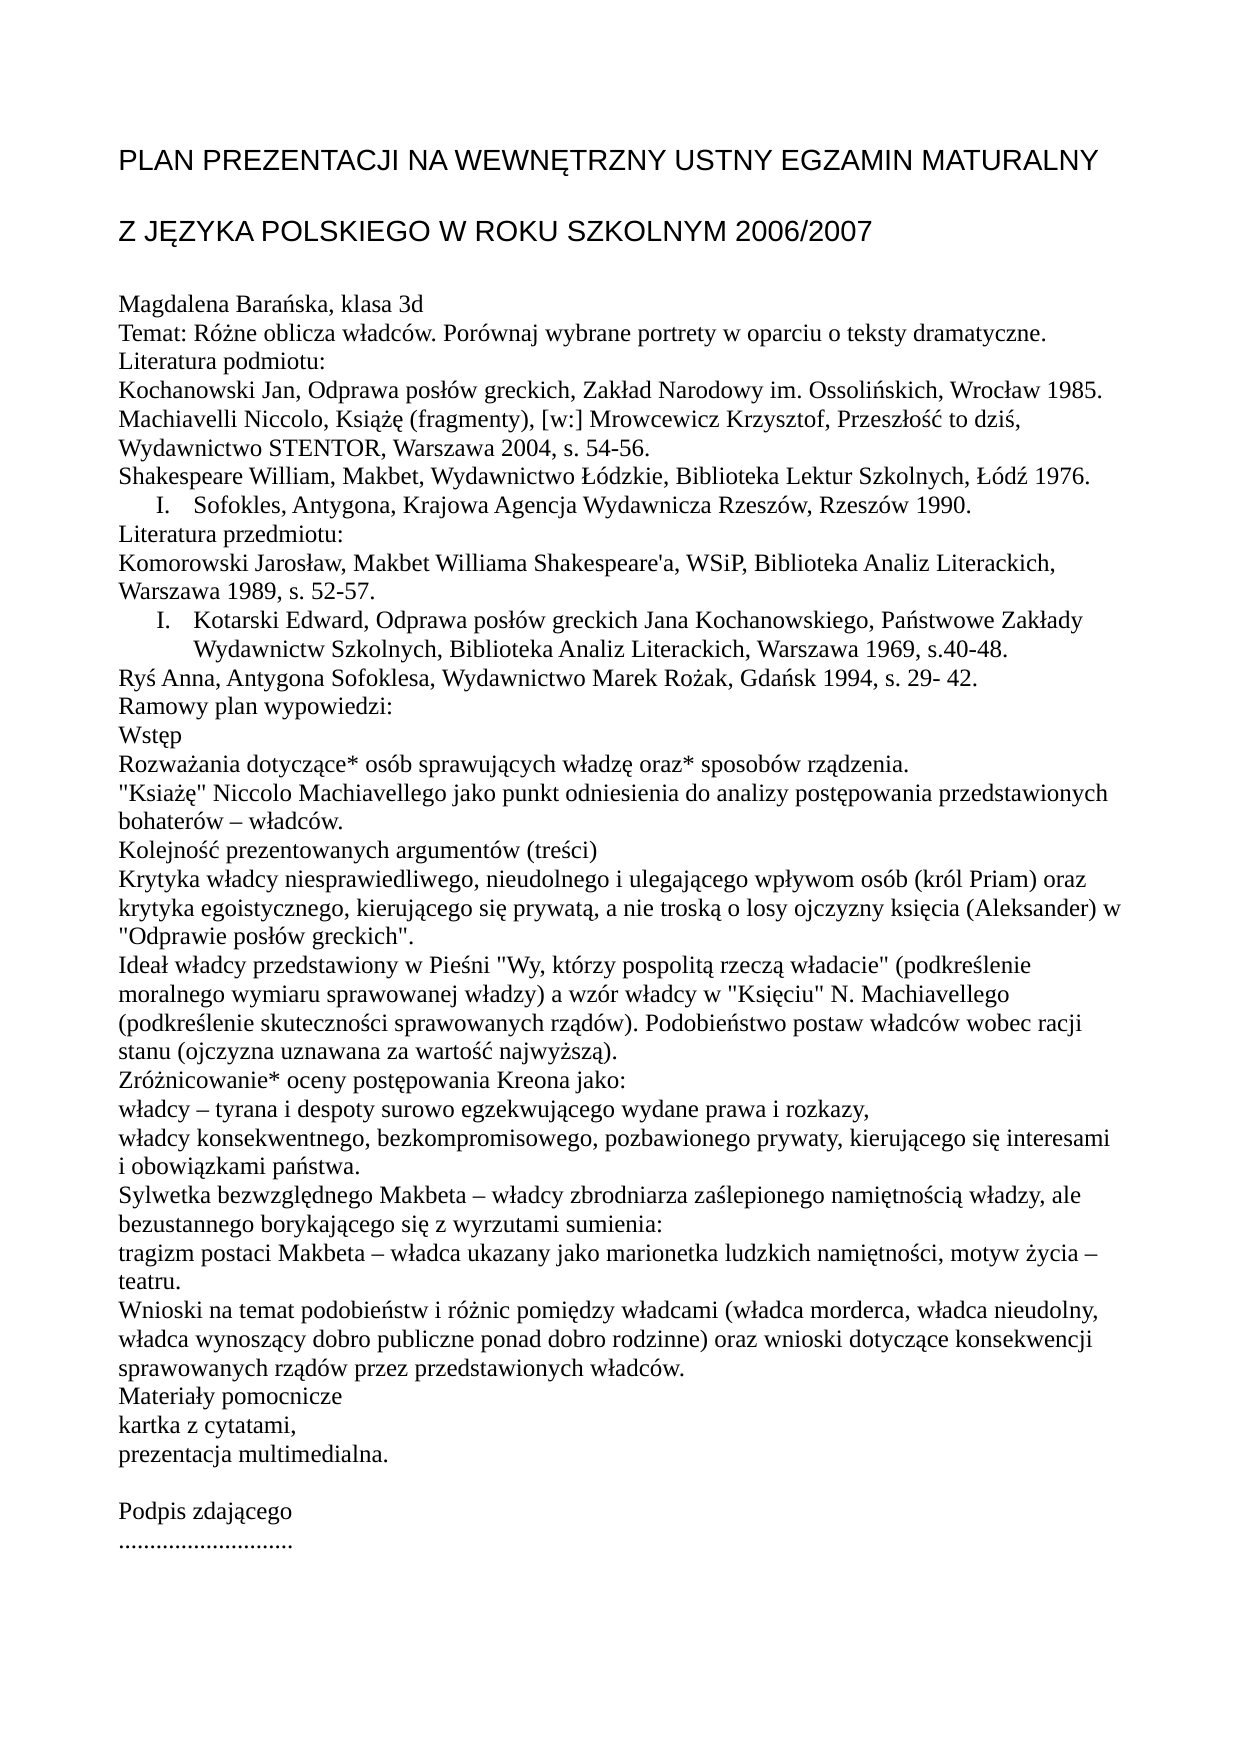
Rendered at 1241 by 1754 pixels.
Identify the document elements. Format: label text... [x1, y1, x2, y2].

text Materiały pomocnicze [118, 1381, 1122, 1410]
list Kotarski Edward, Odprawa posłów greckich Jana Kochanowskiego, Państwowe Zakłady Wydawnictw Szkolnych, Biblioteka Analiz Literackich, Warszawa 1969, s.40-48. [156, 605, 1122, 663]
list Sofokles, Antygona, Krajowa Agencja Wydawnicza Rzeszów, Rzeszów 1990. [156, 490, 1122, 519]
text Podpis zdającego [118, 1496, 1122, 1525]
text Shakespeare William, Makbet, Wydawnictwo Łódzkie, Biblioteka Lektur Szkolnych, Łódź 1976. [118, 461, 1122, 490]
text Zróżnicowanie* oceny postępowania Kreona jako: [118, 1065, 1122, 1094]
text Ideał władcy przedstawiony w Pieśni "Wy, którzy pospolitą rzeczą władacie" (podkreślenie moralnego wymiaru sprawowanej władzy) a wzór władcy w "Księciu" N. Machiavellego (podkreślenie skuteczności sprawowanych rządów). Podobieństwo postaw władców wobec racji stanu (ojczyzna uznawana za wartość najwyższą). [118, 950, 1122, 1065]
text ............................ [118, 1525, 1122, 1554]
text Krytyka władcy niesprawiedliwego, nieudolnego i ulegającego wpływom osób (król Priam) oraz krytyka egoistycznego, kierującego się prywatą, a nie troską o losy ojczyzny księcia (Aleksander) w "Odprawie posłów greckich". [118, 864, 1122, 950]
text Machiavelli Niccolo, Książę (fragmenty), [w:] Mrowcewicz Krzysztof, Przeszłość to dziś, Wydawnictwo STENTOR, Warszawa 2004, s. 54-56. [118, 404, 1122, 461]
text Literatura przedmiotu: [118, 519, 1122, 548]
text kartka z cytatami, [118, 1410, 1122, 1439]
subtitle Z JĘZYKA POLSKIEGO W ROKU SZKOLNYM 2006/2007 [118, 214, 1122, 248]
subtitle PLAN PREZENTACJI NA WEWNĘTRZNY USTNY EGZAMIN MATURALNY [118, 143, 1122, 177]
text "Ksiażę" Niccolo Machiavellego jako punkt odniesienia do analizy postępowania przedstawionych bohaterów – władców. [118, 778, 1122, 835]
text prezentacja multimedialna. [118, 1439, 1122, 1468]
text Sylwetka bezwzględnego Makbeta – władcy zbrodniarza zaślepionego namiętnością władzy, ale bezustannego borykającego się z wyrzutami sumienia: [118, 1180, 1122, 1238]
text Temat: Różne oblicza władców. Porównaj wybrane portrety w oparciu o teksty dramatyczne. [118, 318, 1122, 346]
text Literatura podmiotu: [118, 346, 1122, 375]
text tragizm postaci Makbeta – władca ukazany jako marionetka ludzkich namiętności, motyw życia – teatru. [118, 1238, 1122, 1295]
text Wstęp [118, 720, 1122, 749]
text Kolejność prezentowanych argumentów (treści) [118, 835, 1122, 864]
text Komorowski Jarosław, Makbet Williama Shakespeare'a, WSiP, Biblioteka Analiz Literackich, Warszawa 1989, s. 52-57. [118, 548, 1122, 605]
text Wnioski na temat podobieństw i różnic pomiędzy władcami (władca morderca, władca nieudolny, władca wynoszący dobro publiczne ponad dobro rodzinne) oraz wnioski dotyczące konsekwencji sprawowanych rządów przez przedstawionych władców. [118, 1295, 1122, 1381]
text Ryś Anna, Antygona Sofoklesa, Wydawnictwo Marek Rożak, Gdańsk 1994, s. 29- 42. [118, 663, 1122, 691]
text Rozważania dotyczące* osób sprawujących władzę oraz* sposobów rządzenia. [118, 749, 1122, 778]
text władcy – tyrana i despoty surowo egzekwującego wydane prawa i rozkazy, [118, 1094, 1122, 1123]
text Kochanowski Jan, Odprawa posłów greckich, Zakład Narodowy im. Ossolińskich, Wrocław 1985. [118, 375, 1122, 404]
text Ramowy plan wypowiedzi: [118, 691, 1122, 720]
text władcy konsekwentnego, bezkompromisowego, pozbawionego prywaty, kierującego się interesami i obowiązkami państwa. [118, 1123, 1122, 1180]
text Magdalena Barańska, klasa 3d [118, 289, 1122, 318]
